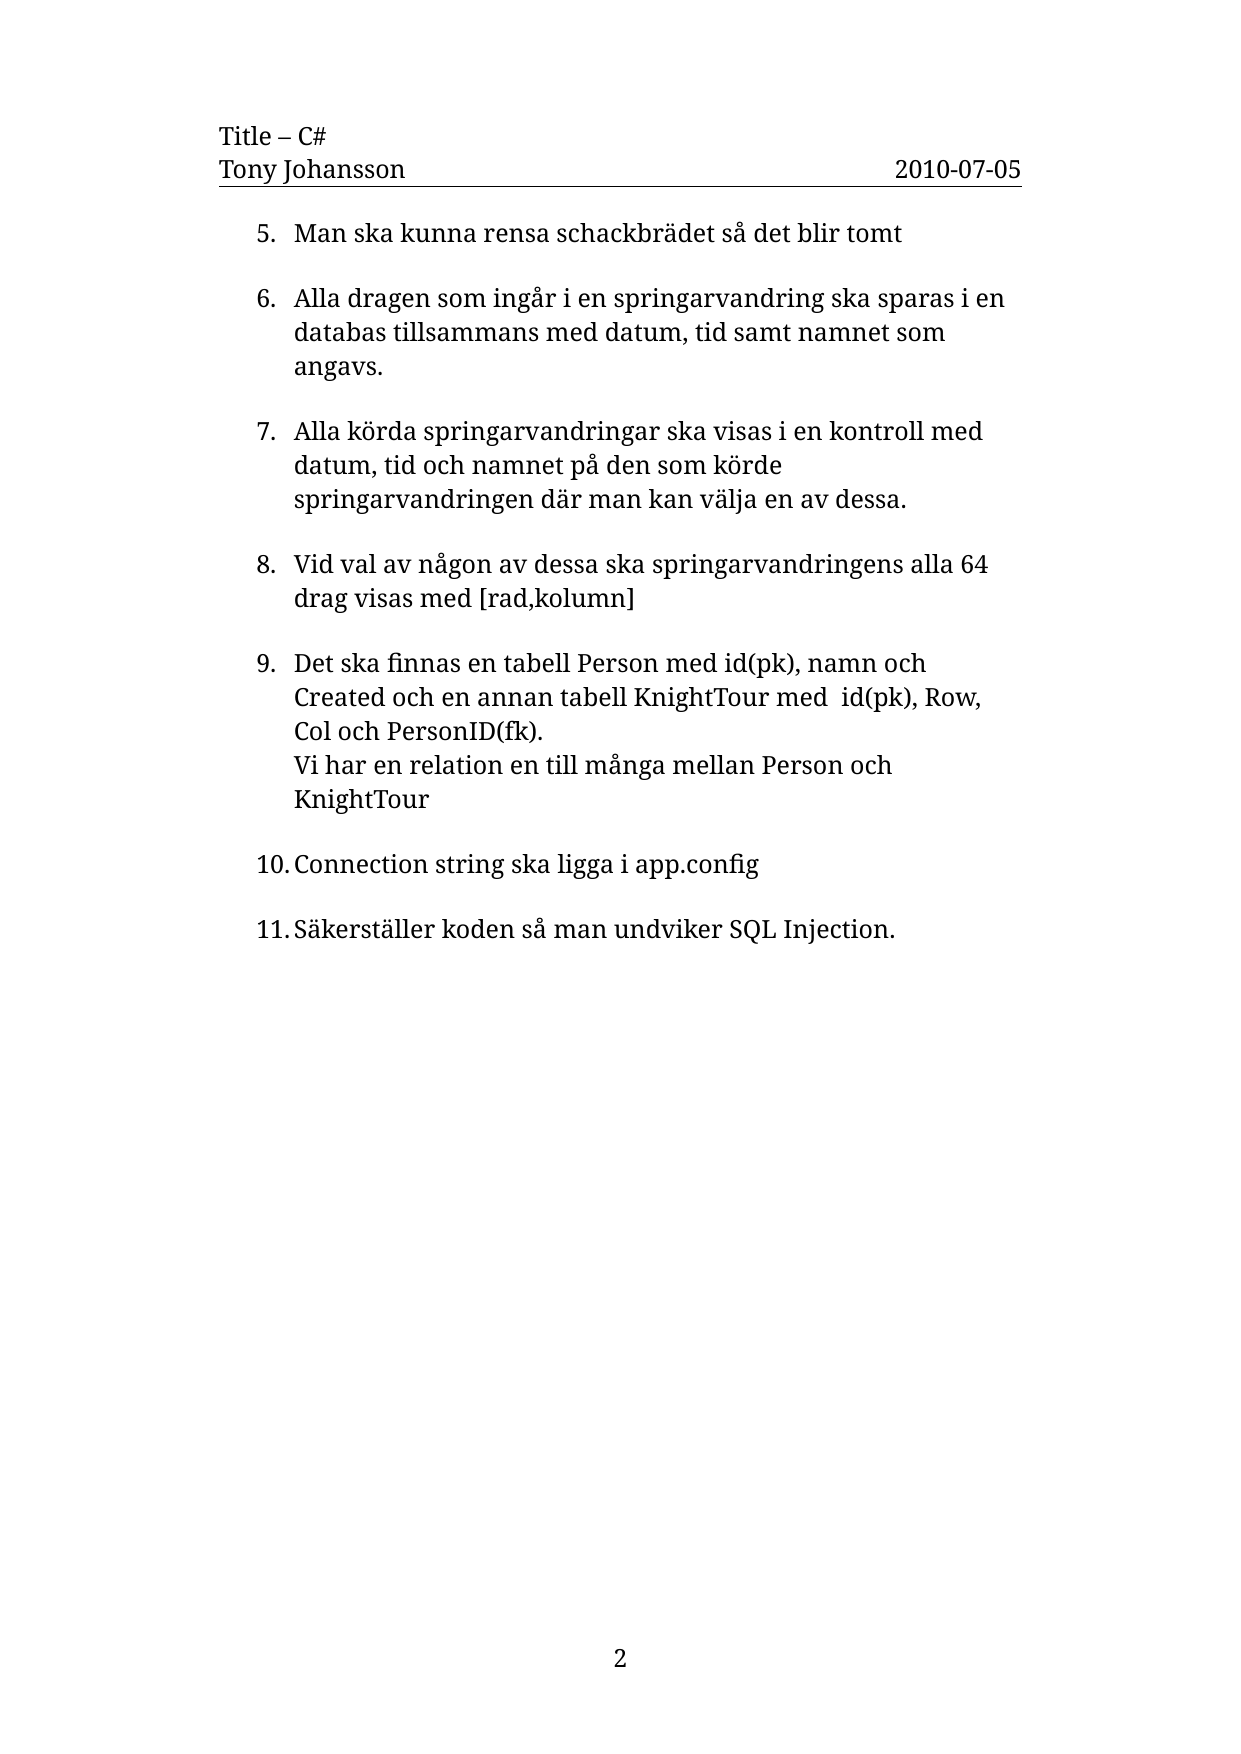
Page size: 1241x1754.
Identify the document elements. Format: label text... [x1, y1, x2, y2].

list Det ska finnas en tabell Person med id(pk), namn och Created och en annan tabell KnightTour med id(pk), Row, Col och PersonID(fk). Vi har en relation en till många mellan Person och KnightTour [256, 645, 1022, 816]
list Connection string ska ligga i app.config [256, 846, 1022, 881]
list Säkerställer koden så man undviker SQL Injection. [256, 911, 1022, 945]
list Alla dragen som ingår i en springarvandring ska sparas i en databas tillsammans med datum, tid samt namnet som angavs. [256, 281, 1022, 383]
list Alla körda springarvandringar ska visas i en kontroll med datum, tid och namnet på den som körde springarvandringen där man kan välja en av dessa. [256, 414, 1022, 516]
list Vid val av någon av dessa ska springarvandringens alla 64 drag visas med [rad,kolumn] [256, 547, 1022, 615]
list Man ska kunna rensa schackbrädet så det blir tomt [256, 216, 1022, 250]
